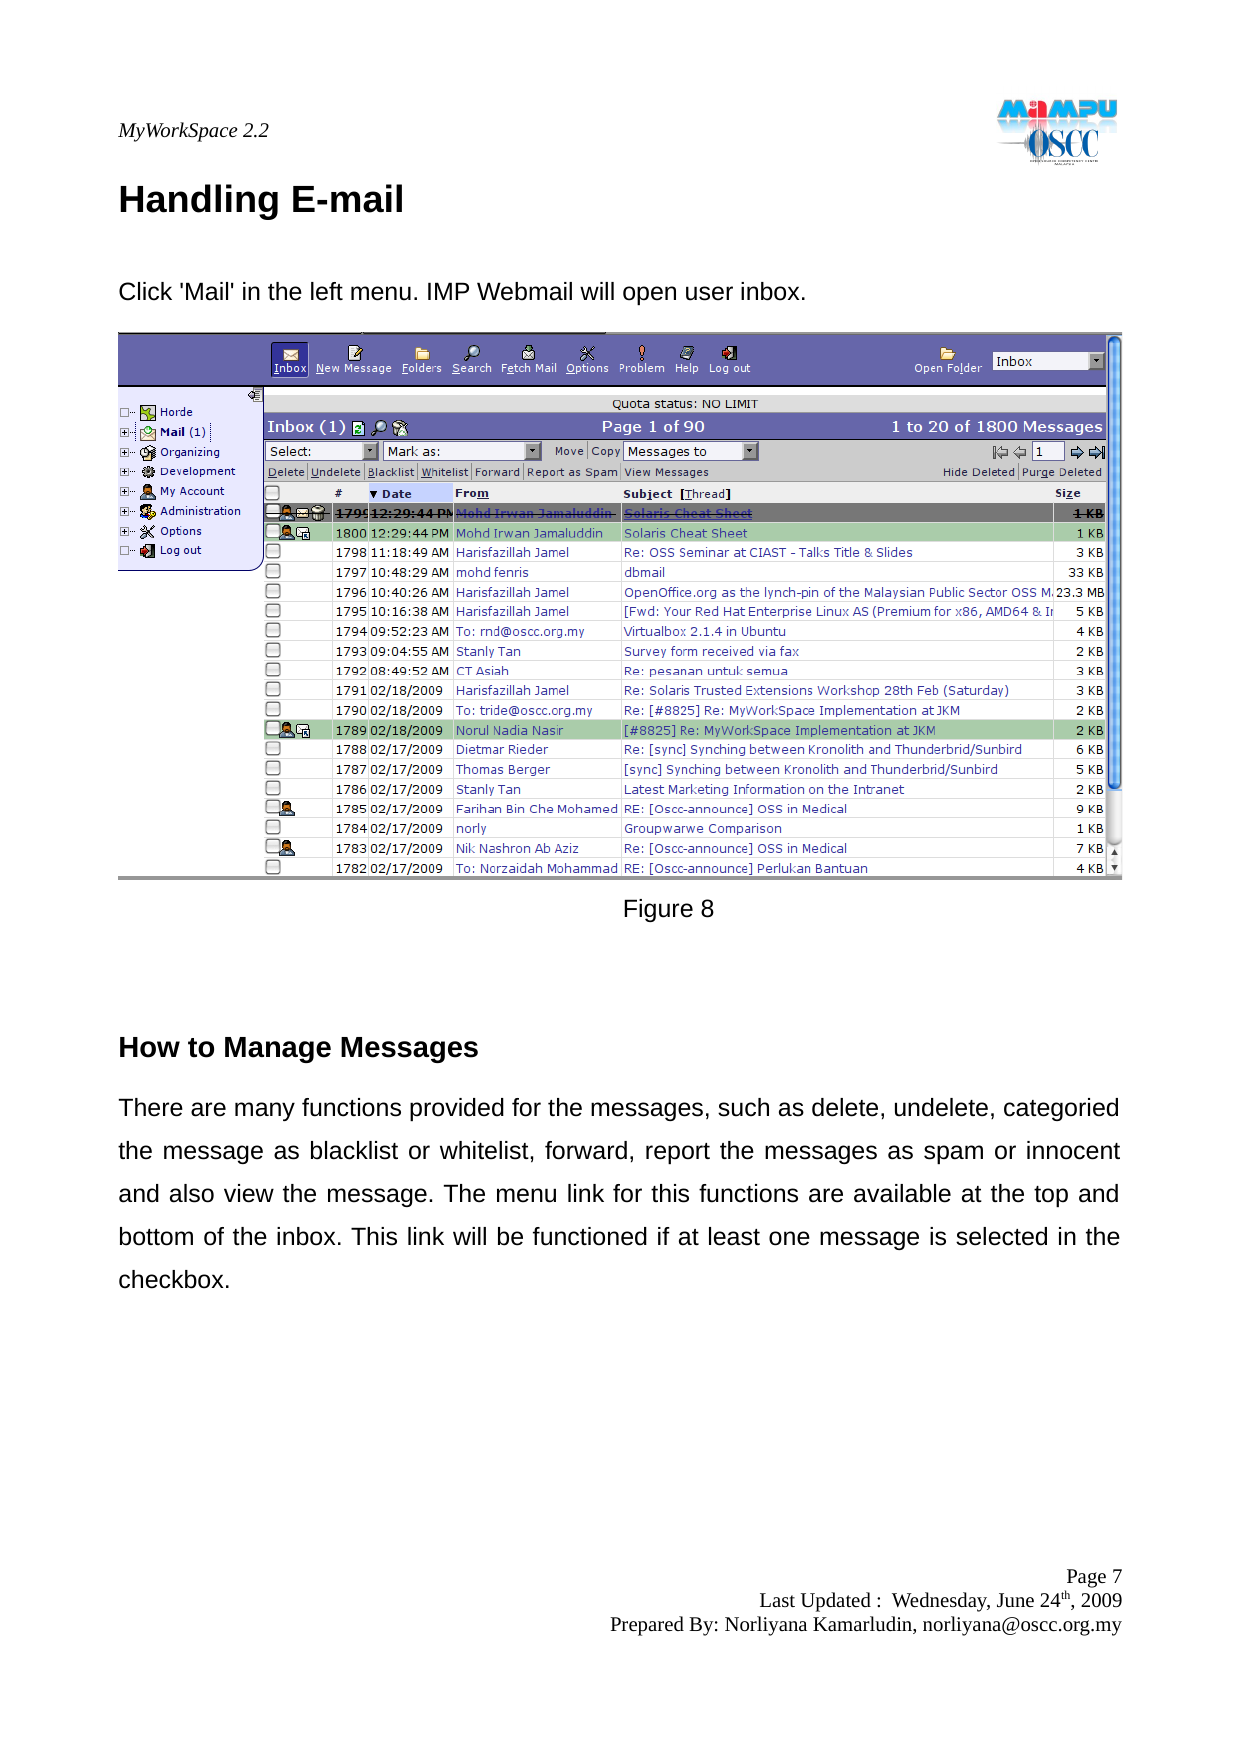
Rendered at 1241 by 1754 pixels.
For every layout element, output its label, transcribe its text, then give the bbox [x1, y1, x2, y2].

text Click 'Mail' in the left menu. IMP Webmail will open user inbox. [118, 277, 1122, 306]
subtitle How to Manage Messages [118, 1030, 1122, 1063]
subtitle Handling E-mail [118, 177, 1122, 221]
picture [996, 86, 1118, 166]
picture [118, 332, 1123, 880]
text There are many functions provided for the messages, such as delete, undelete, categoried the message as blacklist or whitelist, forward, report the messages as spam or innocent and also view the message. The menu link for this functions are available at the top and bottom of the inbox. This link will be functioned if at least one message is selected in the checkbox. [118, 1093, 1122, 1294]
text Figure 8 [118, 880, 1122, 922]
